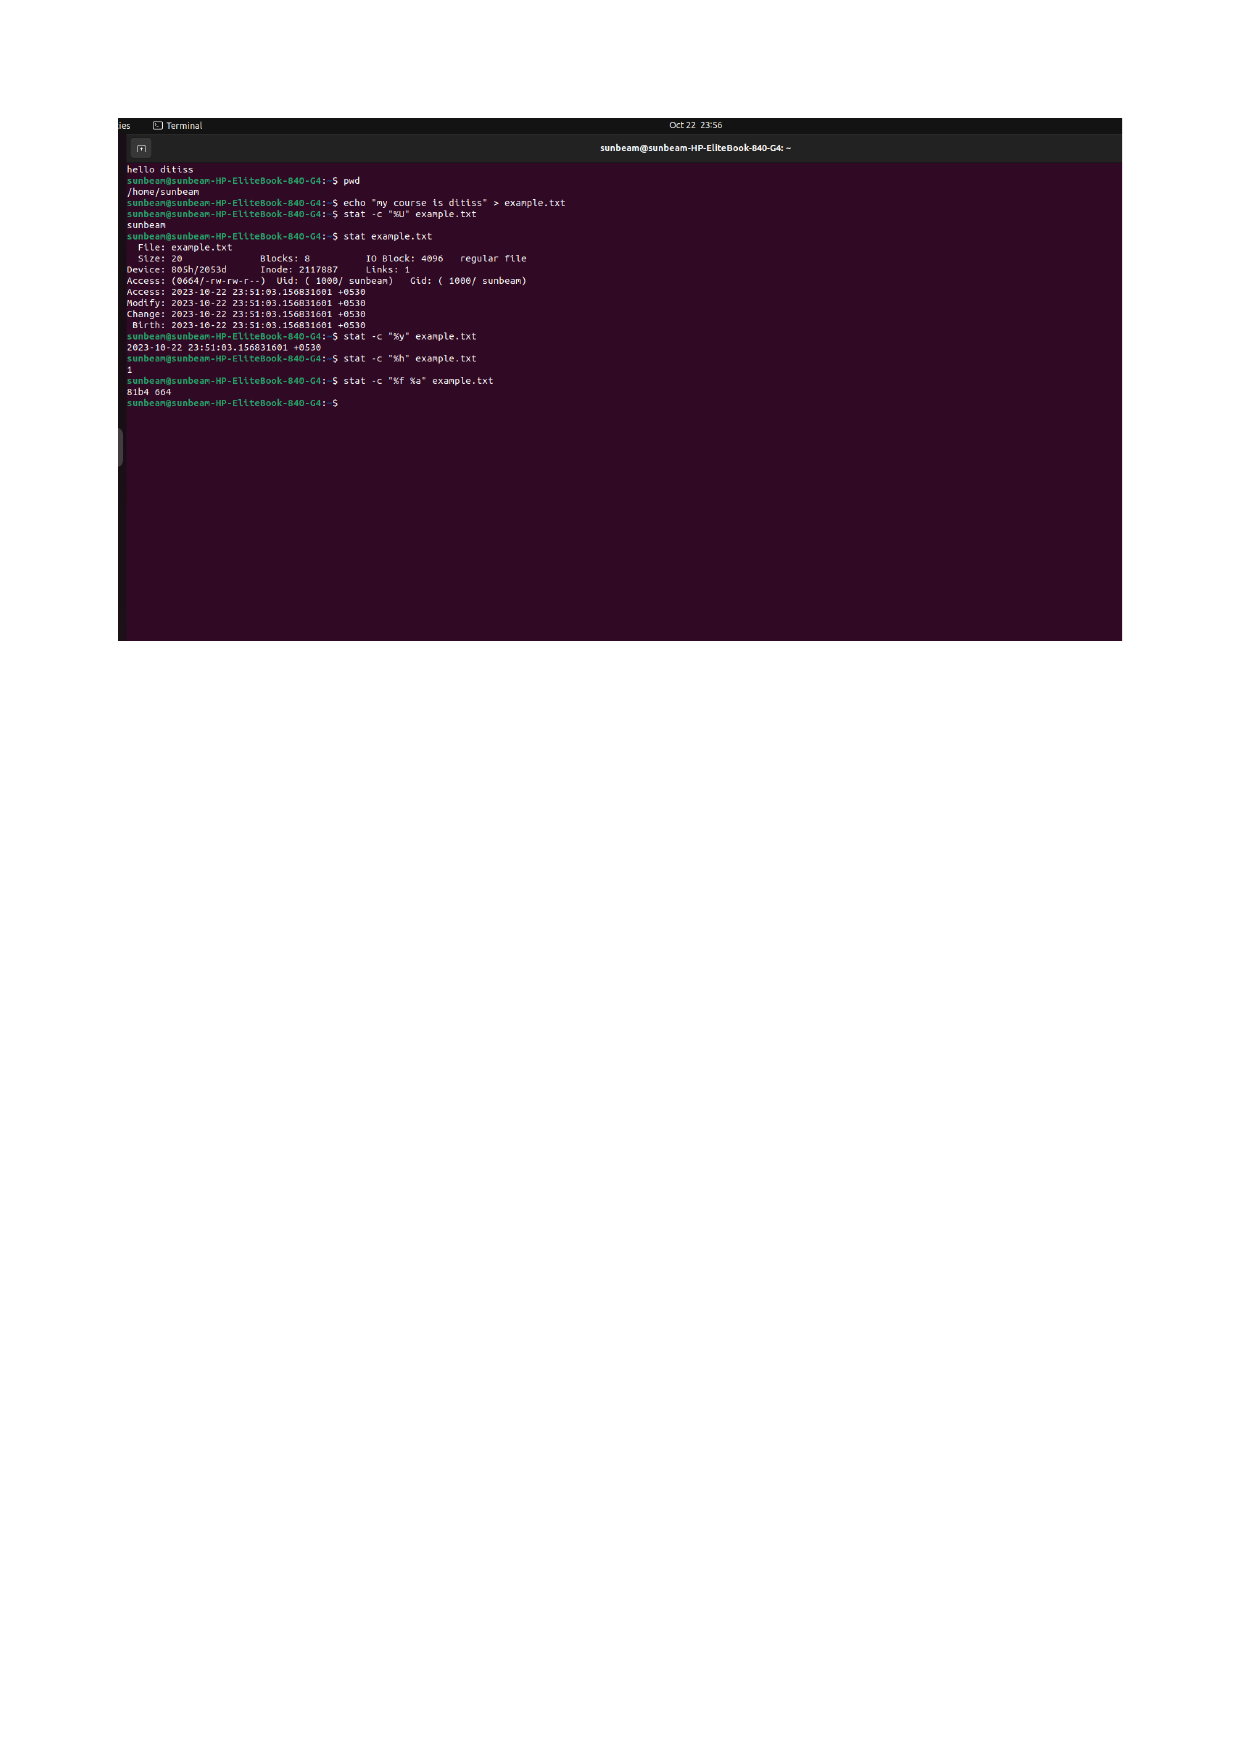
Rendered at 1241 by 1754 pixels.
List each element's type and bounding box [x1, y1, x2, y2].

picture [118, 118, 1123, 641]
